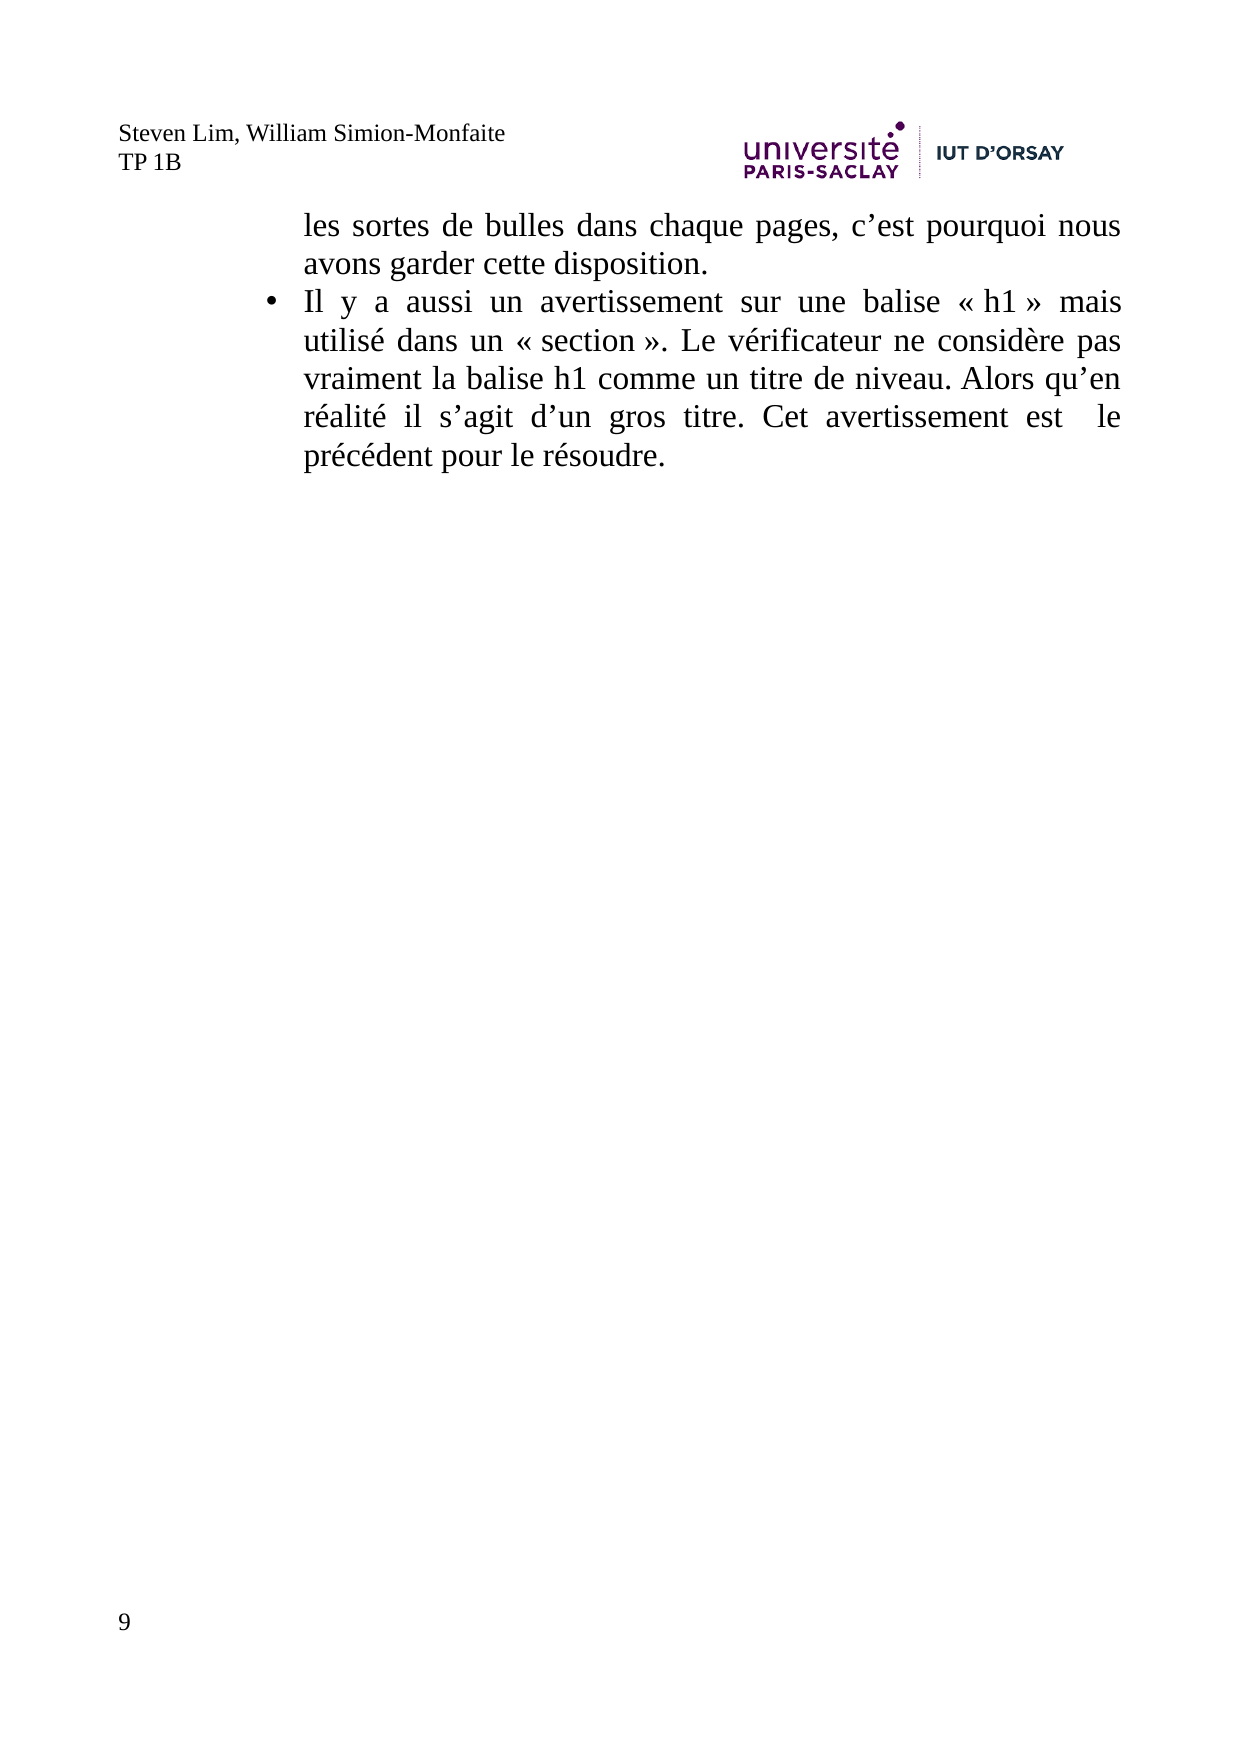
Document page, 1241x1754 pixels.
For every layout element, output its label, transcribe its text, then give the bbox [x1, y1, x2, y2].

list les sortes de bulles dans chaque pages, c’est pourquoi nous avons garder cette disposition. [266, 205, 1122, 282]
list Il y a aussi un avertissement sur une balise « h1 » mais utilisé dans un « section ». Le vérificateur ne considère pas vraiment la balise h1 comme un titre de niveau. Alors qu’en réalité il s’agit d’un gros titre. Cet avertissement est le précédent pour le résoudre. [266, 282, 1122, 473]
picture [729, 106, 1116, 193]
